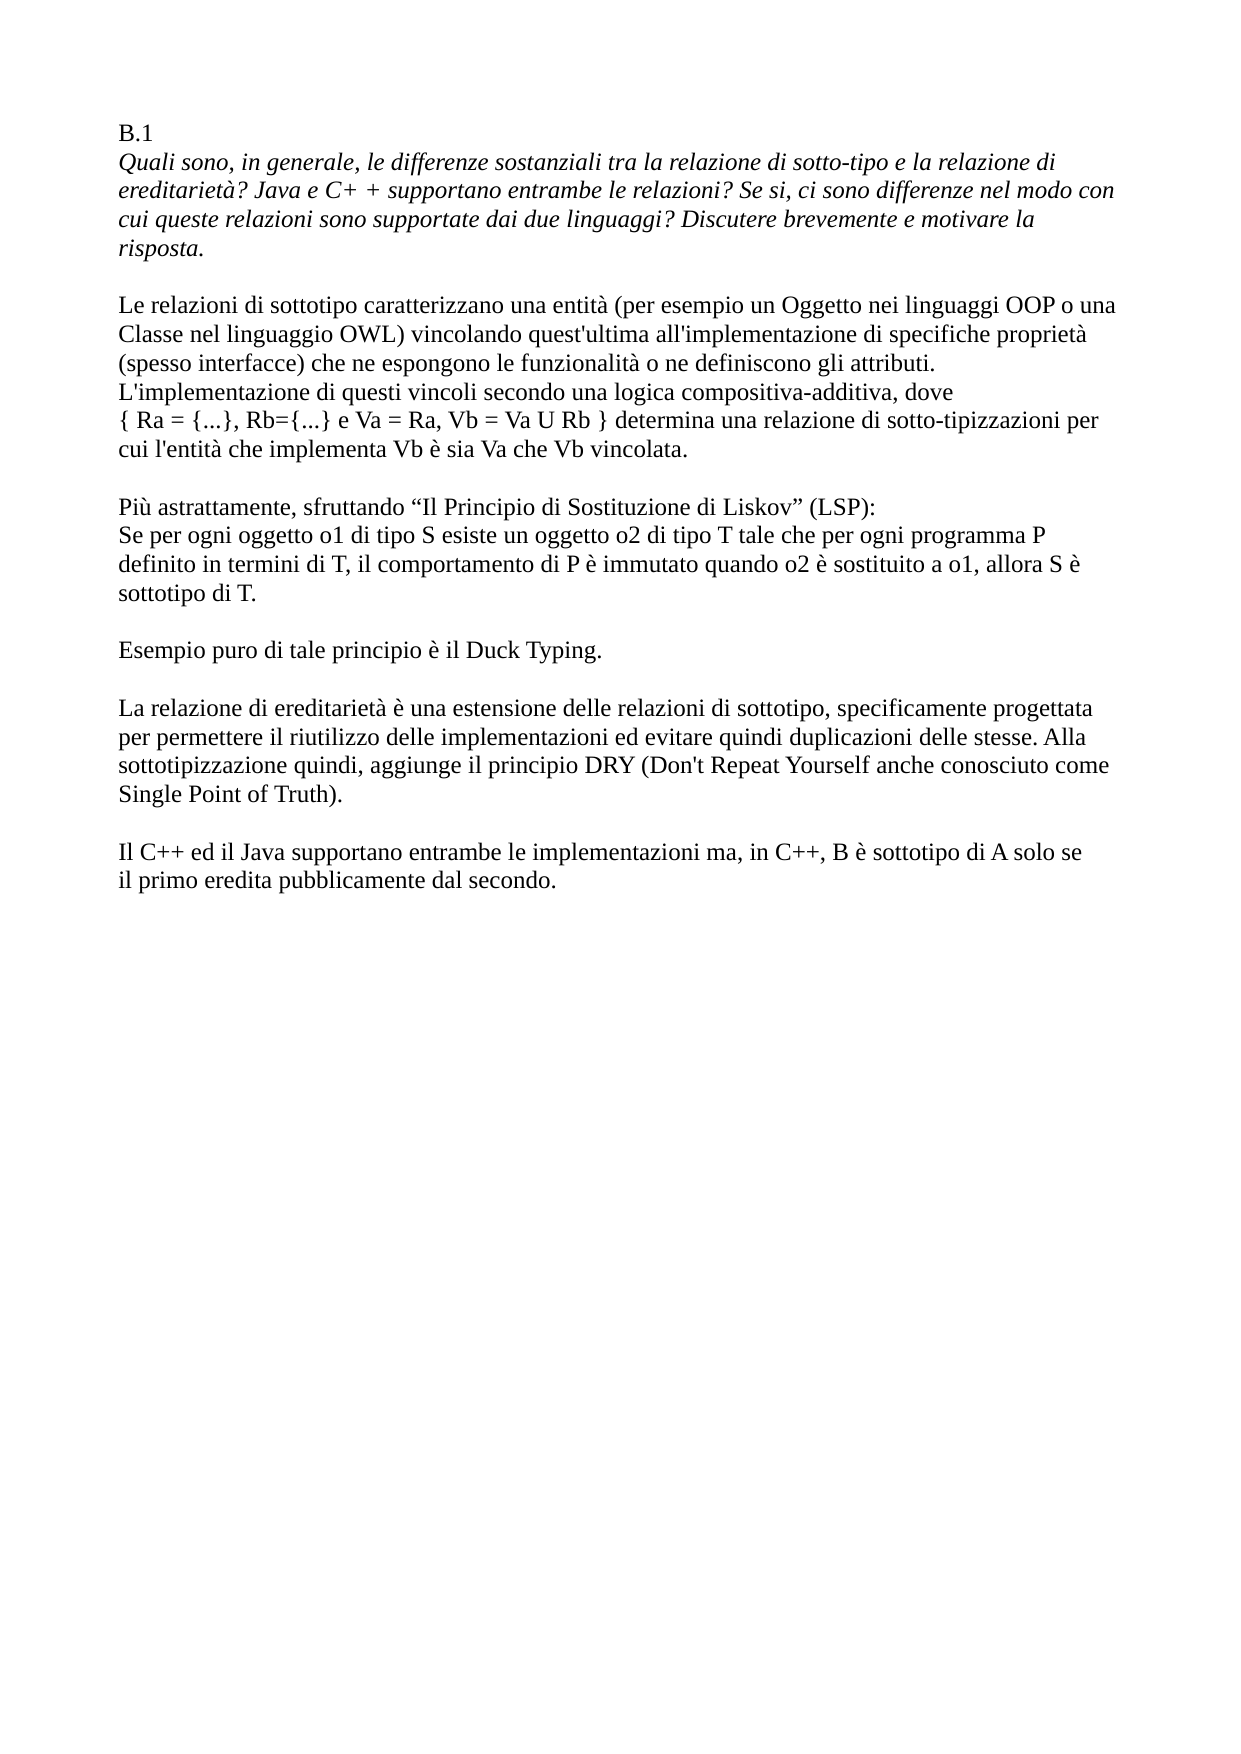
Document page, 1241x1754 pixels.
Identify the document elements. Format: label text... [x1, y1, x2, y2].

text Le relazioni di sottotipo caratterizzano una entità (per esempio un Oggetto nei linguaggi OOP o una Classe nel linguaggio OWL) vincolando quest'ultima all'implementazione di specifiche proprietà (spesso interfacce) che ne espongono le funzionalità o ne definiscono gli attributi. [118, 291, 1122, 377]
text Più astrattamente, sfruttando “Il Principio di Sostituzione di Liskov” (LSP): [118, 492, 1122, 521]
text Quali sono, in generale, le differenze sostanziali tra la relazione di sotto‐tipo e la relazione di ereditarietà? Java e C+ + supportano entrambe le relazioni? Se si, ci sono differenze nel modo con cui queste relazioni sono supportate dai due linguaggi? Discutere brevemente e motivare la risposta. [118, 147, 1122, 262]
text L'implementazione di questi vincoli secondo una logica compositiva-additiva, dove [118, 377, 1122, 406]
text Il C++ ed il Java supportano entrambe le implementazioni ma, in C++, B è sottotipo di A solo se [118, 837, 1122, 866]
text Se per ogni oggetto o1 di tipo S esiste un oggetto o2 di tipo T tale che per ogni programma P definito in termini di T, il comportamento di P è immutato quando o2 è sostituito a o1, allora S è sottotipo di T. [118, 521, 1122, 607]
text { Ra = {...}, Rb={...} e Va = Ra, Vb = Va U Rb } determina una relazione di sotto-tipizzazioni per cui l'entità che implementa Vb è sia Va che Vb vincolata. [118, 406, 1122, 463]
text Esempio puro di tale principio è il Duck Typing. [118, 636, 1122, 664]
text B.1 [118, 118, 1122, 147]
text il primo eredita pubblicamente dal secondo. [118, 866, 1122, 894]
text La relazione di ereditarietà è una estensione delle relazioni di sottotipo, specificamente progettata per permettere il riutilizzo delle implementazioni ed evitare quindi duplicazioni delle stesse. Alla sottotipizzazione quindi, aggiunge il principio DRY (Don't Repeat Yourself anche conosciuto come Single Point of Truth). [118, 693, 1122, 808]
